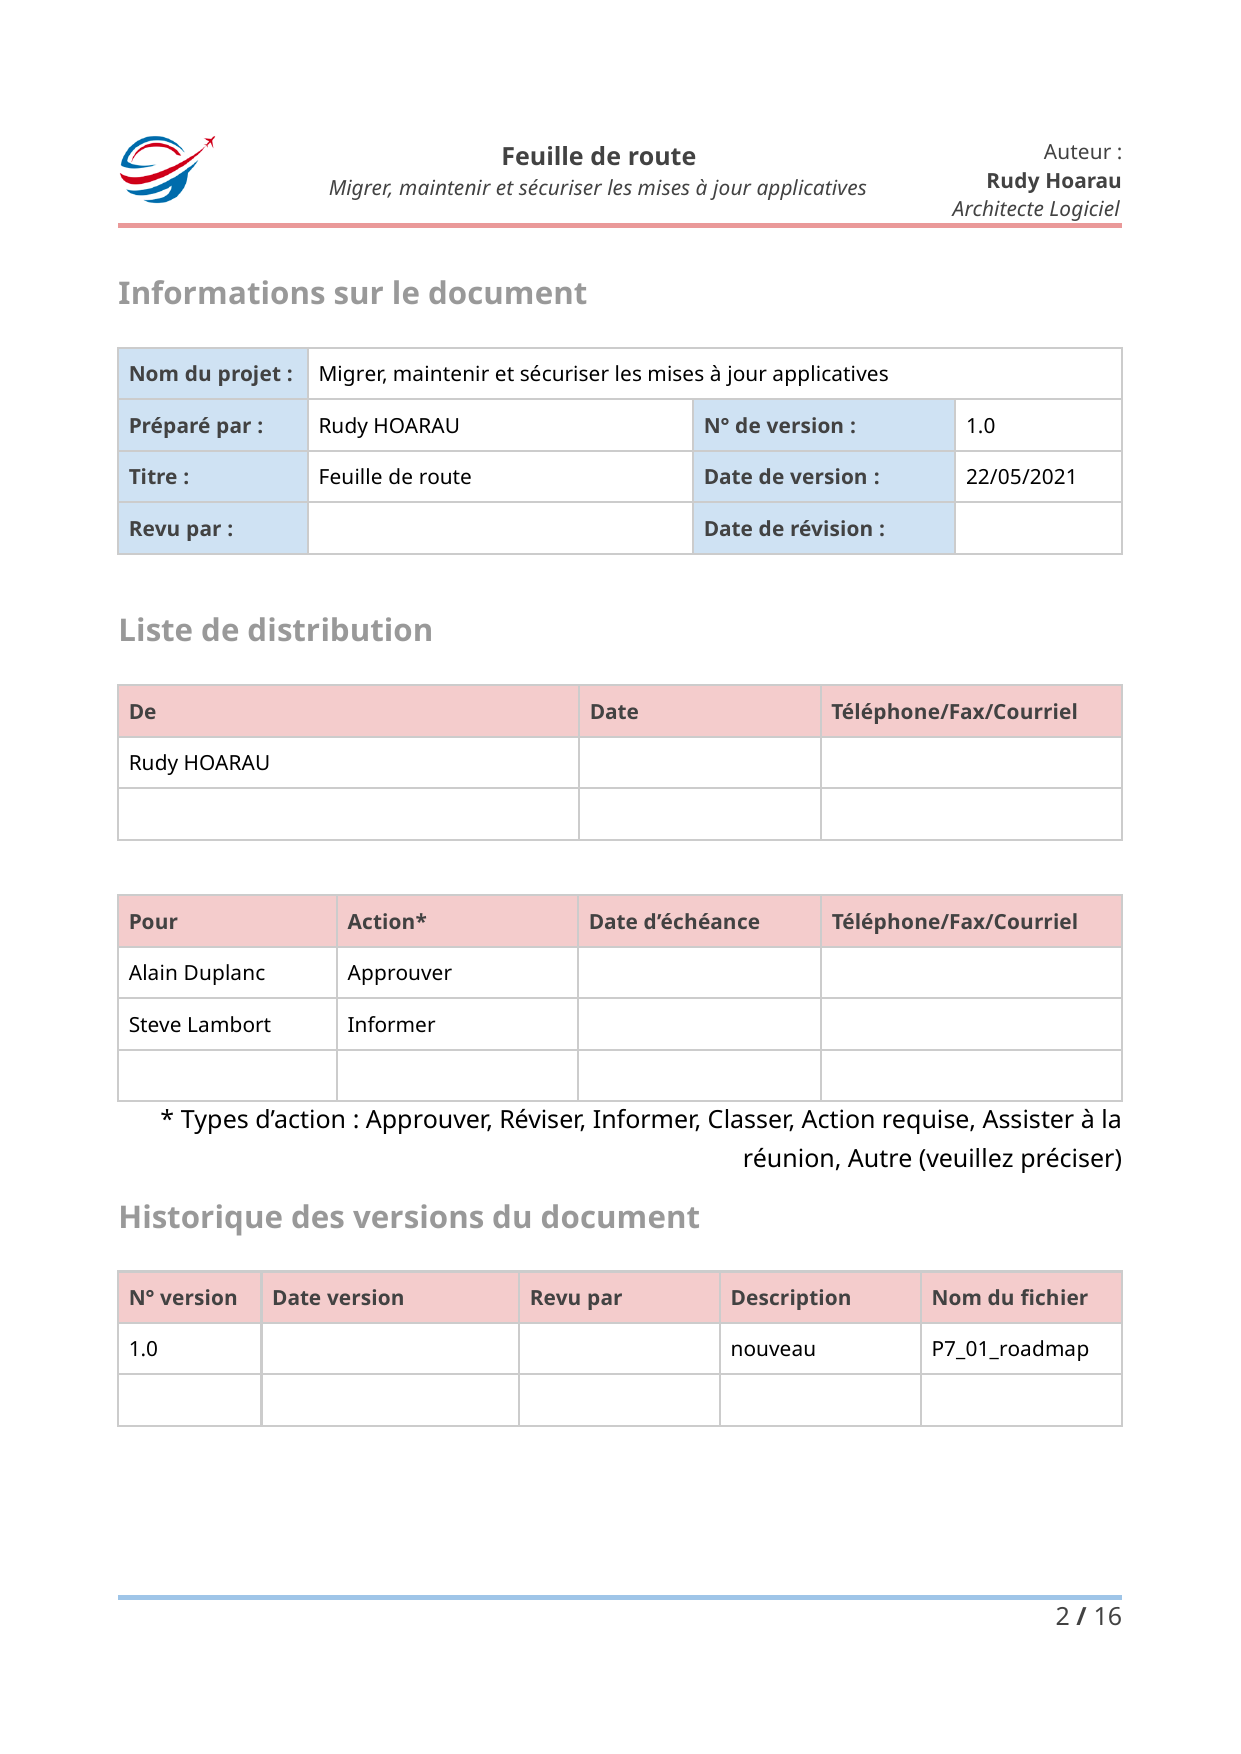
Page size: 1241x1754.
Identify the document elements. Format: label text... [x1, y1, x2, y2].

table_header N° version [119, 1273, 260, 1322]
table_cell [579, 948, 820, 997]
table_cell [822, 738, 1121, 787]
table_cell [822, 999, 1121, 1048]
table_header Pour [119, 896, 336, 946]
text * Types d’action : Approuver, Réviser, Informer, Classer, Action requise, Assister à la réunion, Autre (veuillez préciser) [118, 1102, 1122, 1175]
table_cell Alain Duplanc [119, 948, 336, 997]
table_cell 22/05/2021 [956, 452, 1121, 501]
table_cell [580, 738, 820, 787]
table_header Action* [338, 896, 577, 946]
table_cell [338, 1051, 577, 1100]
table_cell [579, 999, 820, 1048]
table_cell [263, 1375, 518, 1425]
picture [118, 132, 218, 209]
table_header Revu par [520, 1273, 719, 1322]
table_cell [822, 789, 1121, 838]
table_header Description [721, 1273, 920, 1322]
table_cell Feuille de route [309, 452, 692, 501]
table_cell [119, 1051, 336, 1100]
table_header Téléphone/Fax/Courriel [822, 896, 1121, 946]
table_header Nom du fichier [922, 1273, 1121, 1322]
table_cell [580, 789, 820, 838]
table_cell [956, 503, 1121, 553]
table_cell Titre : [119, 452, 307, 501]
table_header Date [580, 686, 820, 736]
table_cell Approuver [338, 948, 577, 997]
table_cell [579, 1051, 820, 1100]
table_cell [822, 1051, 1121, 1100]
table_header Migrer, maintenir et sécuriser les mises à jour applicatives [309, 349, 1121, 398]
table_cell nouveau [721, 1324, 920, 1373]
table_cell [520, 1375, 719, 1425]
table_cell Informer [338, 999, 577, 1048]
table_cell 1.0 [119, 1324, 260, 1373]
table_header Date version [263, 1273, 518, 1322]
table_cell [520, 1324, 719, 1373]
table_cell [822, 948, 1121, 997]
table_cell [263, 1324, 518, 1373]
table_cell [119, 789, 578, 838]
table_header De [119, 686, 578, 736]
table_header Date d’échéance [579, 896, 820, 946]
table_cell Rudy HOARAU [309, 400, 692, 450]
table_cell Steve Lambort [119, 999, 336, 1048]
table_cell Date de version : [694, 452, 954, 501]
table_cell [922, 1375, 1121, 1425]
table_cell N° de version : [694, 400, 954, 450]
table_header Téléphone/Fax/Courriel [822, 686, 1121, 736]
table_cell Date de révision : [694, 503, 954, 553]
table_header Nom du projet : [119, 349, 307, 398]
table_cell [119, 1375, 260, 1425]
table_cell Rudy HOARAU [119, 738, 578, 787]
subtitle Historique des versions du document [118, 1194, 1122, 1237]
subtitle Liste de distribution [118, 608, 1122, 651]
table_cell [721, 1375, 920, 1425]
subtitle Informations sur le document [118, 271, 1122, 313]
table_cell Préparé par : [119, 400, 307, 450]
table_cell 1.0 [956, 400, 1121, 450]
table_cell Revu par : [119, 503, 307, 553]
table_cell [309, 503, 692, 553]
table_cell P7_01_roadmap [922, 1324, 1121, 1373]
